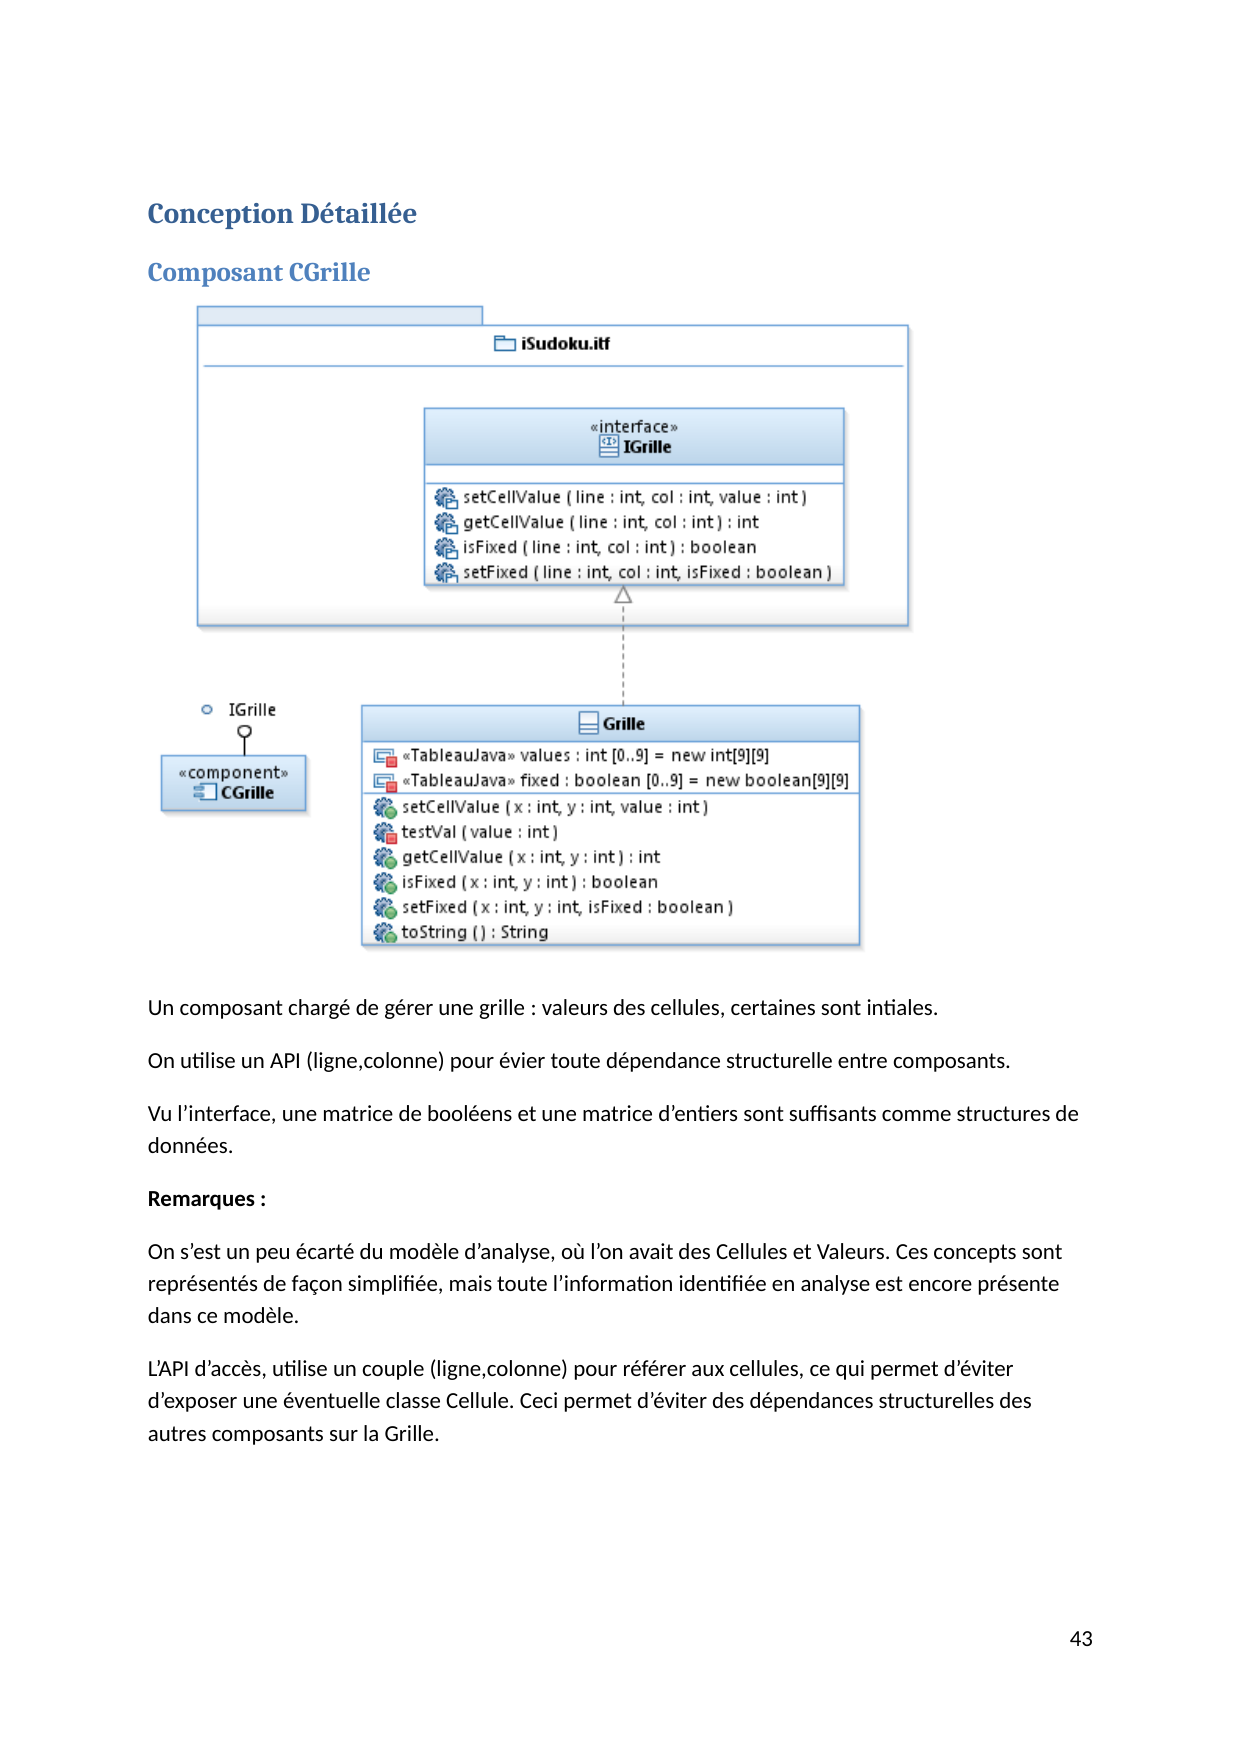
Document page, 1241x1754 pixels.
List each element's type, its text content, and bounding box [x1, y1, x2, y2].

subtitle Conception Détaillée [148, 198, 1093, 231]
text Remarques : [148, 1184, 1093, 1212]
subtitle Composant CGrille [148, 257, 1093, 288]
text Un composant chargé de gérer une grille : valeurs des cellules, certaines sont intiales. [148, 993, 1093, 1021]
text On s’est un peu écarté du modèle d’analyse, où l’on avait des Cellules et Valeurs. Ces concepts sont représentés de façon simplifiée, mais toute l’information identifiée en analyse est encore présente dans ce modèle. [148, 1237, 1093, 1329]
text Vu l’interface, une matrice de booléens et une matrice d’entiers sont suffisants comme structures de données. [148, 1099, 1093, 1159]
picture [147, 292, 931, 968]
text On utilise un API (ligne,colonne) pour évier toute dépendance structurelle entre composants. [148, 1046, 1093, 1074]
text L’API d’accès, utilise un couple (ligne,colonne) pour référer aux cellules, ce qui permet d’éviter d’exposer une éventuelle classe Cellule. Ceci permet d’éviter des dépendances structurelles des autres composants sur la Grille. [148, 1354, 1093, 1447]
